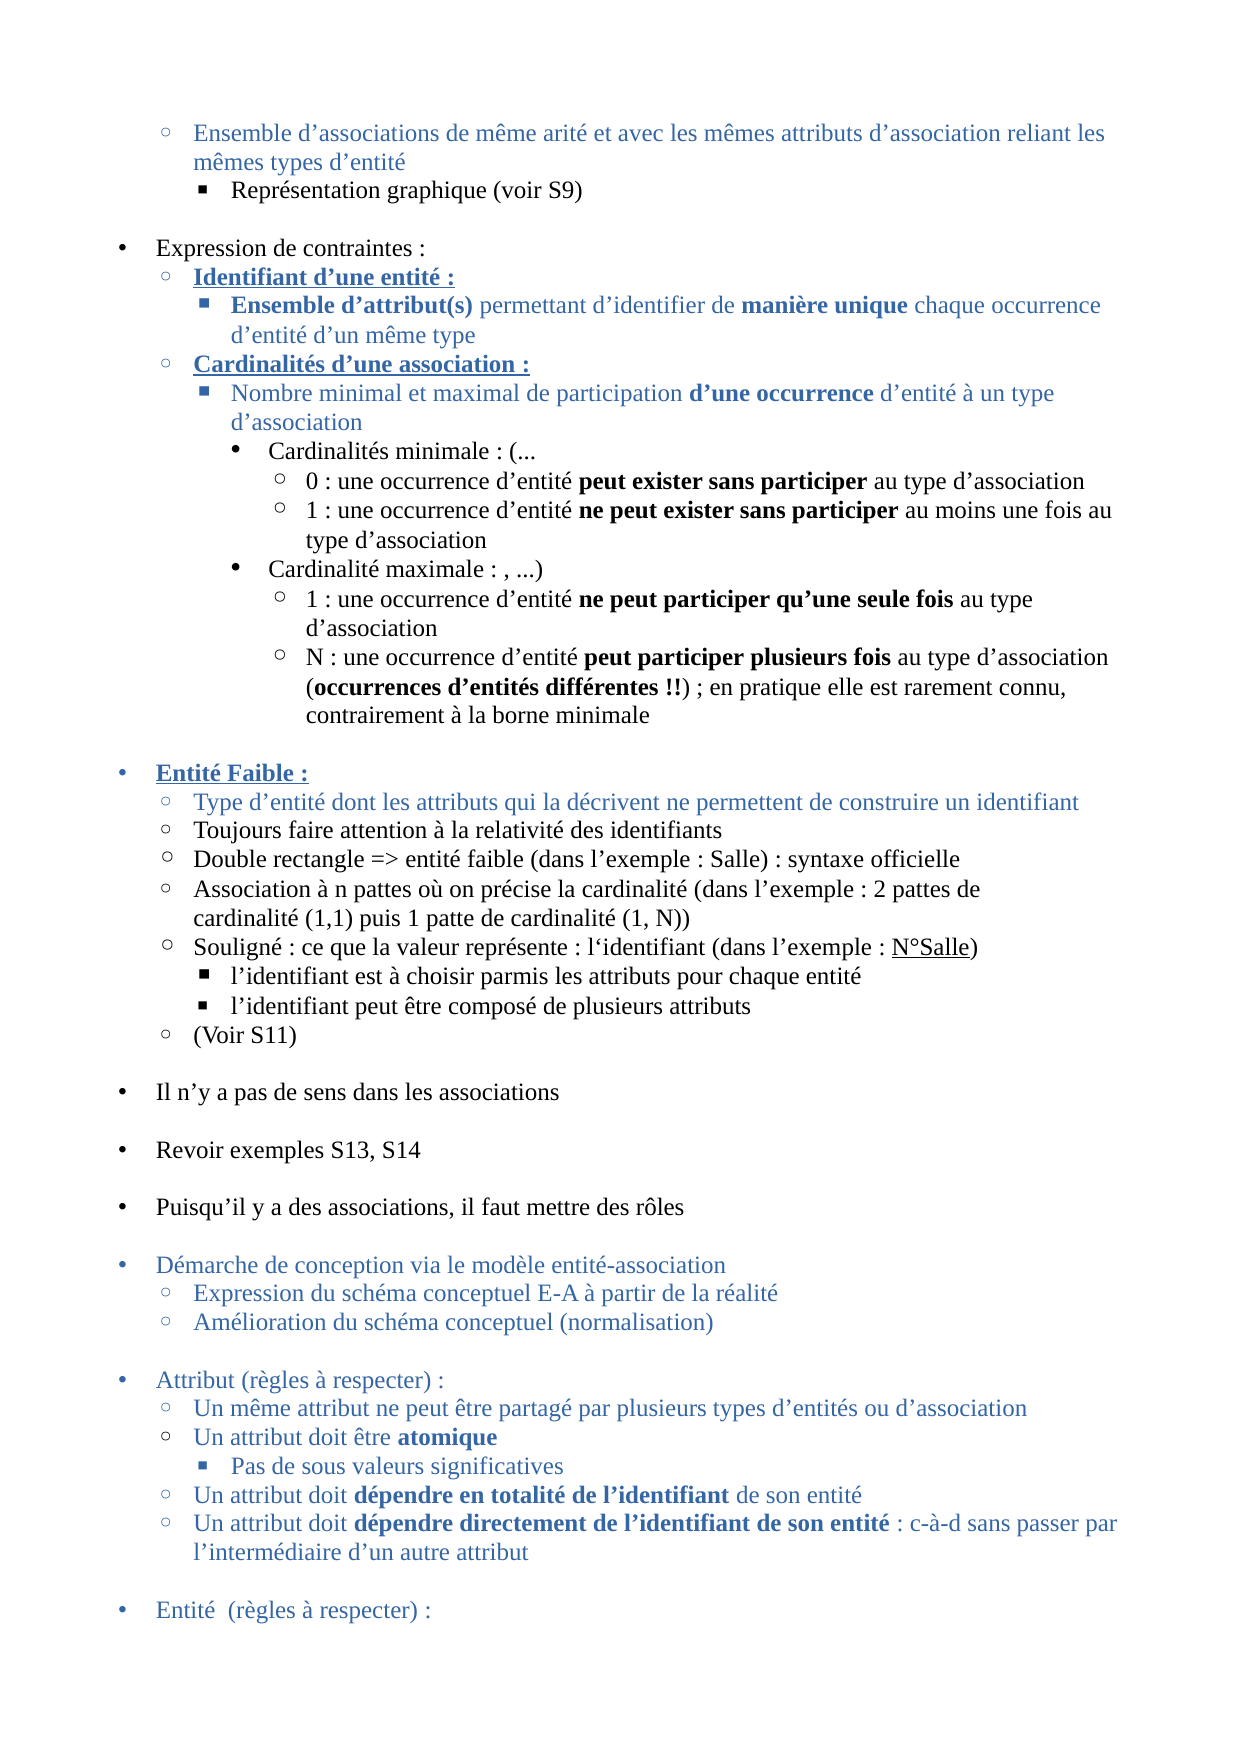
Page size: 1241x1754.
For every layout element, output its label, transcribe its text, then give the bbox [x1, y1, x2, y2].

list Amélioration du schéma conceptuel (normalisation) [156, 1307, 1122, 1336]
list Entité Faible : [118, 758, 1122, 787]
list Cardinalité maximale : , ...) [231, 554, 1122, 584]
list Un attribut doit être atomique [156, 1422, 1122, 1451]
list Expression du schéma conceptuel E-A à partir de la réalité [156, 1278, 1122, 1307]
list Type d’entité dont les attributs qui la décrivent ne permettent de construire un identifiant [156, 787, 1122, 816]
list Un attribut doit dépendre directement de l’identifiant de son entité : c-à-d sans passer par l’intermédiaire d’un autre attribut [156, 1508, 1122, 1566]
list Puisqu’il y a des associations, il faut mettre des rôles [118, 1192, 1122, 1221]
list 1 : une occurrence d’entité ne peut exister sans participer au moins une fois au type d’association [268, 496, 1122, 554]
list Identifiant d’une entité : [156, 262, 1122, 291]
list Double rectangle => entité faible (dans l’exemple : Salle) : syntaxe officielle [156, 844, 1122, 874]
list Expression de contraintes : [118, 233, 1122, 262]
list 1 : une occurrence d’entité ne peut participer qu’une seule fois au type d’association [268, 584, 1122, 642]
list (Voir S11) [156, 1020, 1122, 1048]
list Un même attribut ne peut être partagé par plusieurs types d’entités ou d’association [156, 1393, 1122, 1422]
list Il n’y a pas de sens dans les associations [118, 1077, 1122, 1106]
list Ensemble d’associations de même arité et avec les mêmes attributs d’association reliant les mêmes types d’entité [156, 118, 1122, 176]
list 0 : une occurrence d’entité peut exister sans participer au type d’association [268, 466, 1122, 496]
list Attribut (règles à respecter) : [118, 1365, 1122, 1393]
list Cardinalités d’une association : [156, 349, 1122, 378]
list Association à n pattes où on précise la cardinalité (dans l’exemple : 2 pattes de cardinalité (1,1) puis 1 patte de cardinalité (1, N)) [156, 874, 1122, 932]
list Un attribut doit dépendre en totalité de l’identifiant de son entité [156, 1480, 1122, 1508]
list Revoir exemples S13, S14 [118, 1135, 1122, 1163]
list Souligné : ce que la valeur représente : l‘identifiant (dans l’exemple : N°Salle) [156, 932, 1122, 961]
list Toujours faire attention à la relativité des identifiants [156, 816, 1122, 844]
list Entité (règles à respecter) : [118, 1595, 1122, 1623]
list Démarche de conception via le modèle entité-association [118, 1250, 1122, 1278]
list Représentation graphique (voir S9) [193, 176, 1122, 204]
list Pas de sous valeurs significatives [193, 1451, 1122, 1480]
list Cardinalités minimale : (... [231, 436, 1122, 466]
list N : une occurrence d’entité peut participer plusieurs fois au type d’association (occurrences d’entités différentes !!) ; en pratique elle est rarement connu, contrairement à la borne minimale [268, 642, 1122, 729]
list l’identifiant est à choisir parmis les attributs pour chaque entité [193, 961, 1122, 991]
list Nombre minimal et maximal de participation d’une occurrence d’entité à un type d’association [193, 378, 1122, 436]
list Ensemble d’attribut(s) permettant d’identifier de manière unique chaque occurrence d’entité d’un même type [193, 291, 1122, 349]
list l’identifiant peut être composé de plusieurs attributs [193, 991, 1122, 1020]
